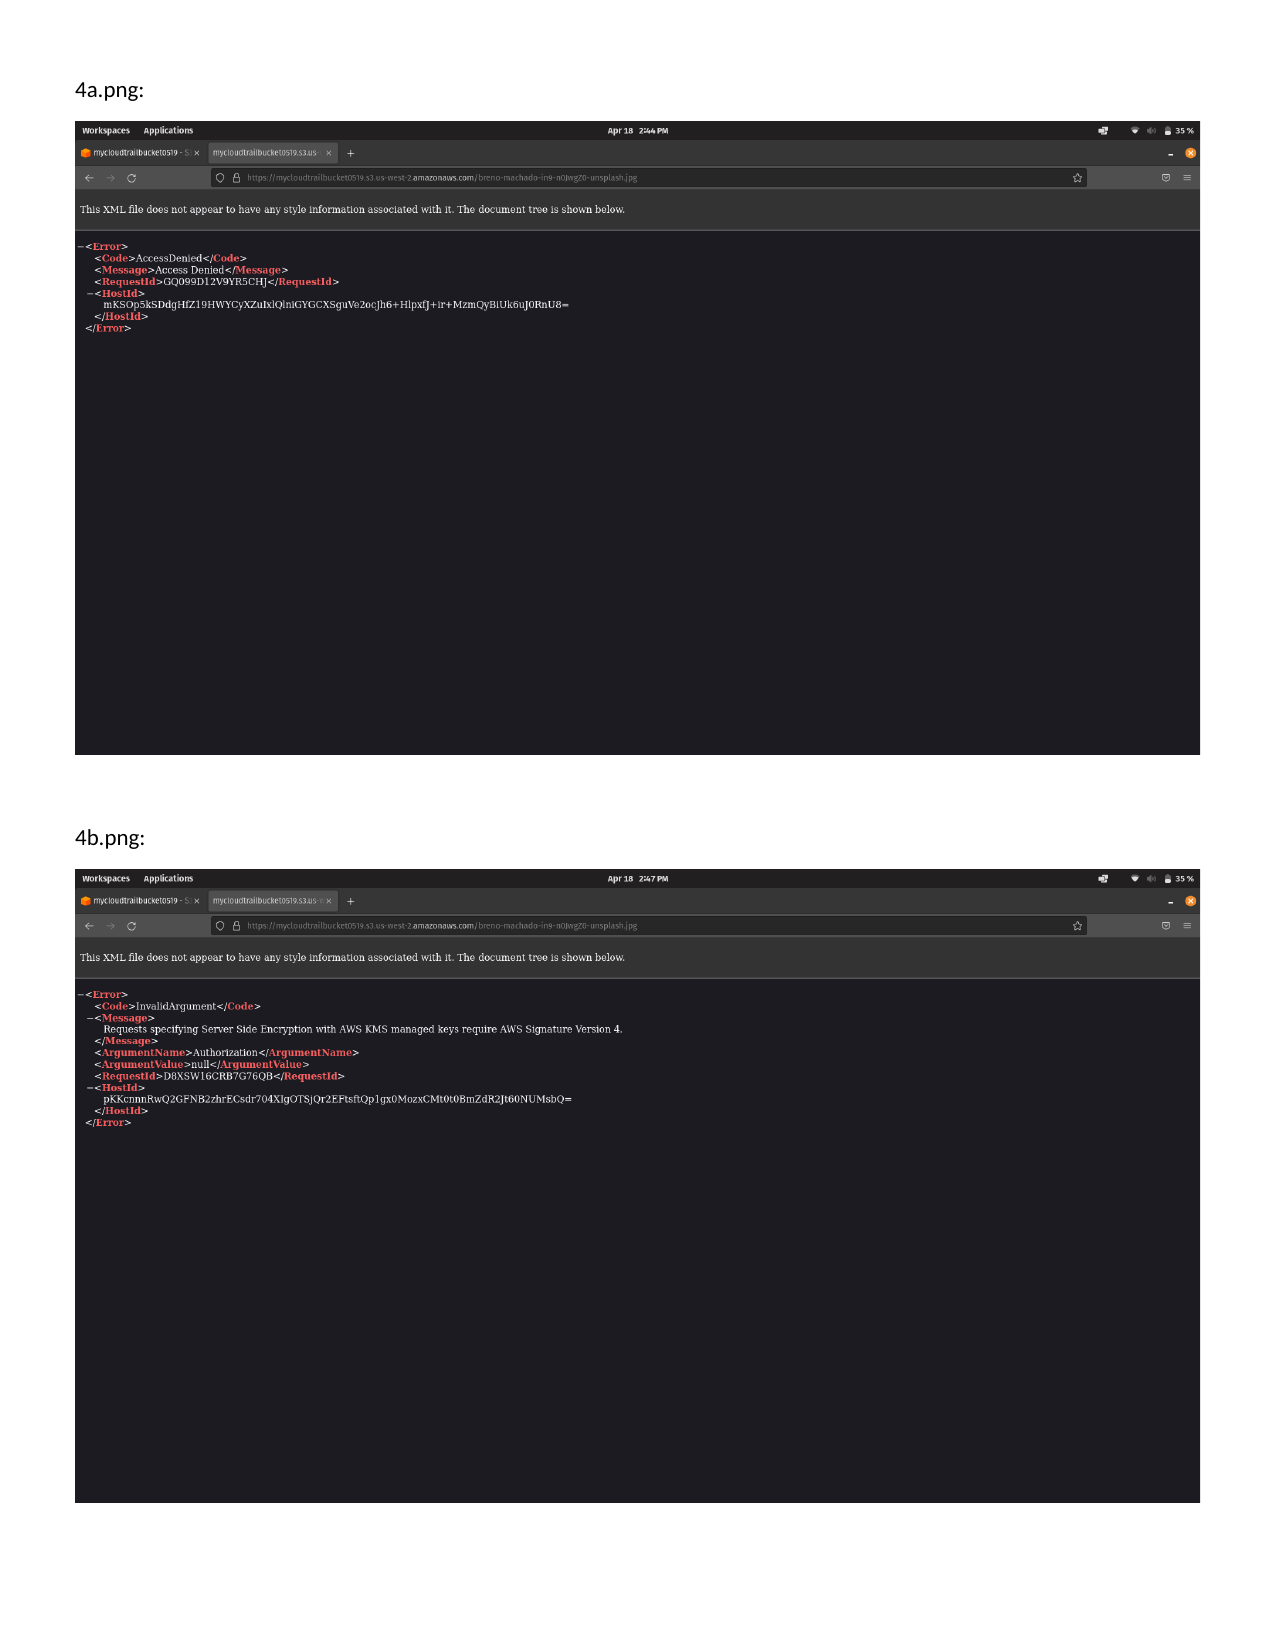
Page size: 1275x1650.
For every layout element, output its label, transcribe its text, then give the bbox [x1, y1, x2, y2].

picture [75, 869, 1200, 1503]
text 4a.png: [75, 75, 1200, 103]
picture [75, 121, 1200, 755]
text 4b.png: [75, 823, 1200, 851]
